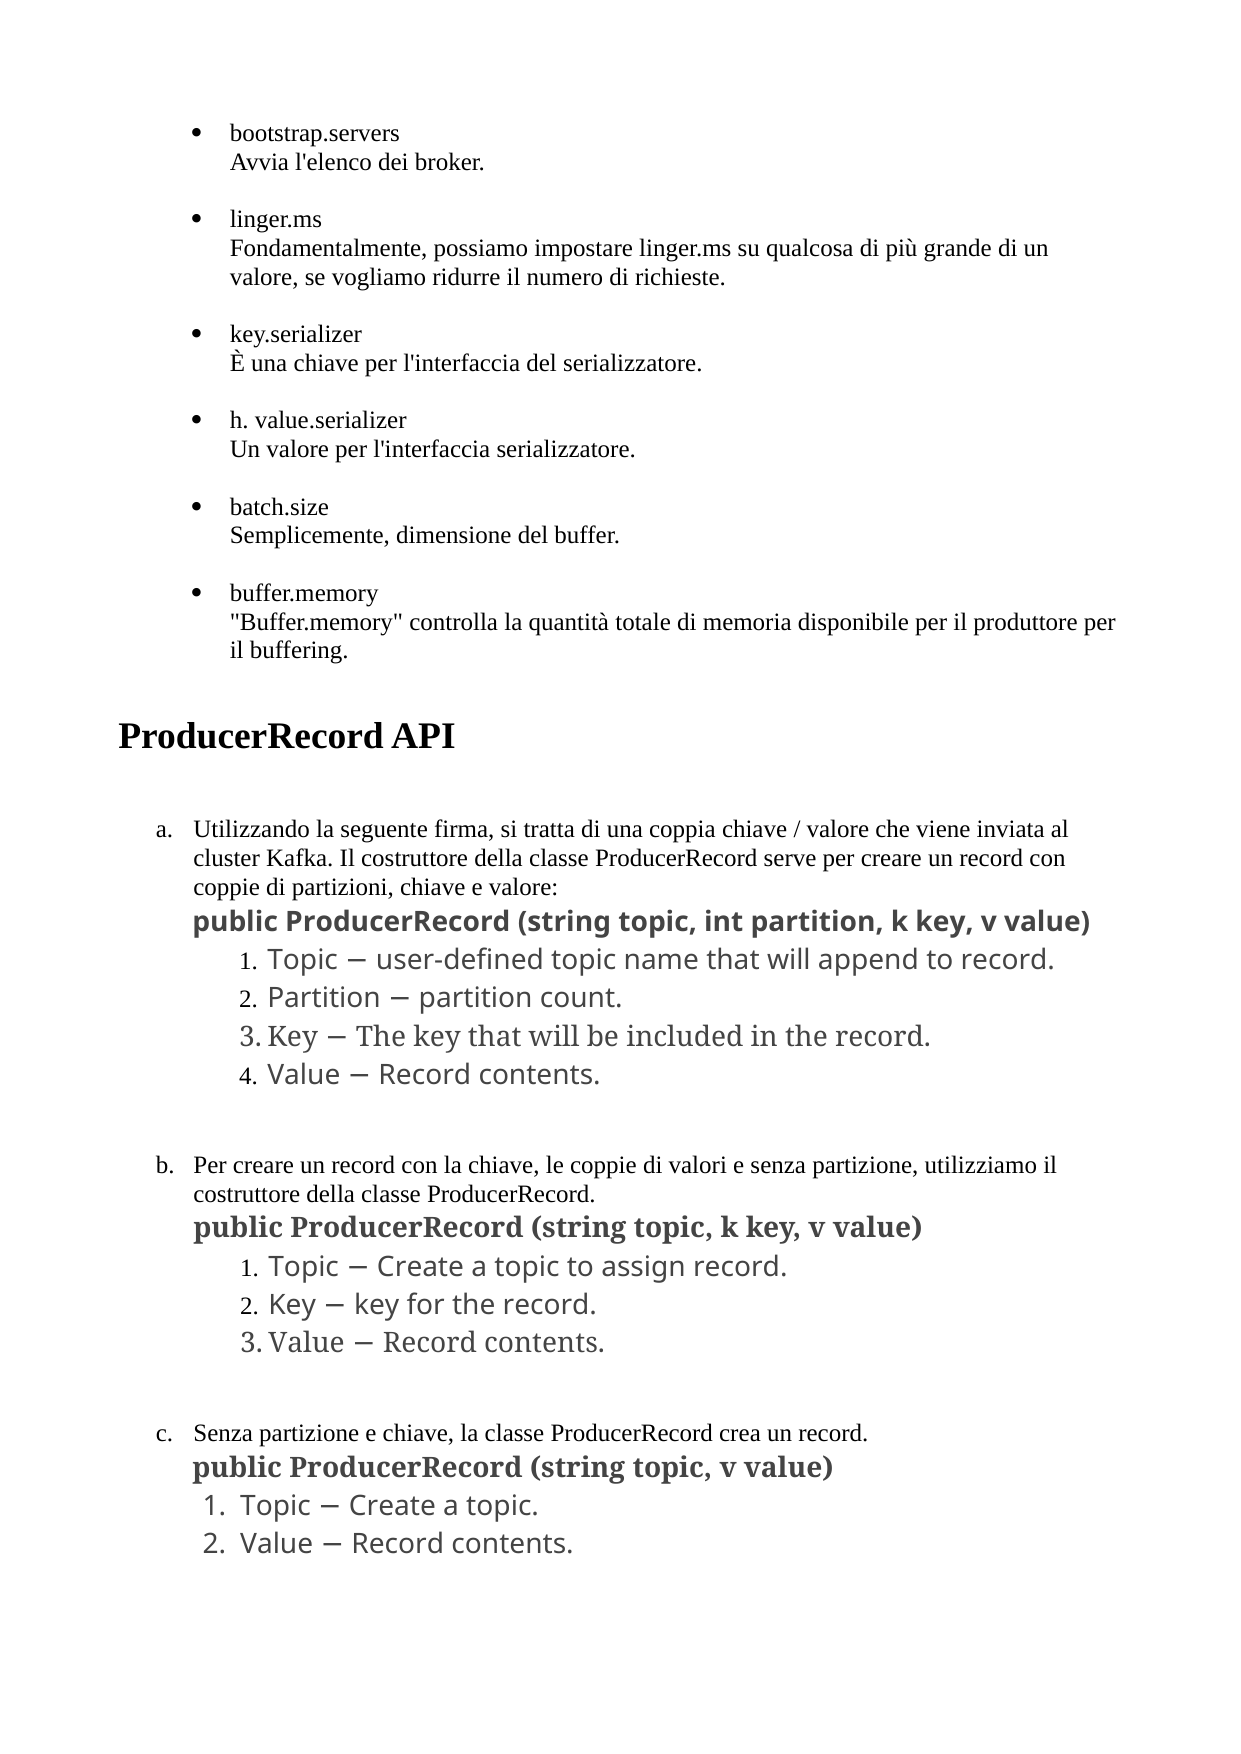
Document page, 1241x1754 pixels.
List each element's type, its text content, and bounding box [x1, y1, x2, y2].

list key.serializer [192, 319, 1122, 348]
text public ProducerRecord (string topic, v value) [192, 1447, 1122, 1485]
list Utilizzando la seguente firma, si tratta di una coppia chiave / valore che viene inviata al cluster Kafka. Il costruttore della classe ProducerRecord serve per creare un record con coppie di partizioni, chiave e valore: [156, 814, 1122, 901]
text public ProducerRecord (string topic, int partition, k key, v value) [192, 901, 1122, 939]
list Topic − user-defined topic name that will append to record. [239, 939, 1122, 977]
text È una chiave per l'interfaccia del serializzatore. [229, 348, 1122, 377]
list linger.ms [192, 204, 1122, 233]
list Partition − partition count. [239, 977, 1122, 1016]
text Fondamentalmente, possiamo impostare linger.ms su qualcosa di più grande di un valore, se vogliamo ridurre il numero di richieste. [229, 233, 1122, 291]
text Avvia l'elenco dei broker. [229, 147, 1122, 176]
list buffer.memory [192, 578, 1122, 607]
list Key − The key that will be included in the record. [239, 1016, 1122, 1054]
list Value − Record contents. [240, 1322, 1122, 1361]
text Un valore per l'interfaccia serializzatore. [229, 434, 1122, 463]
list Senza partizione e chiave, la classe ProducerRecord crea un record. [156, 1418, 1122, 1447]
list h. value.serializer [192, 406, 1122, 434]
list Key − key for the record. [240, 1284, 1122, 1322]
subtitle ProducerRecord API [118, 714, 1122, 757]
list bootstrap.servers [192, 118, 1122, 147]
list Per creare un record con la chiave, le coppie di valori e senza partizione, utilizziamo il costruttore della classe ProducerRecord. [156, 1150, 1122, 1207]
list batch.size [192, 492, 1122, 521]
list Topic − Create a topic. [202, 1485, 1122, 1524]
list Value − Record contents. [239, 1054, 1122, 1092]
list Value − Record contents. [202, 1524, 1122, 1562]
text public ProducerRecord (string topic, k key, v value) [193, 1207, 1122, 1246]
list Topic − Create a topic to assign record. [240, 1246, 1122, 1284]
text "Buffer.memory" controlla la quantità totale di memoria disponibile per il produttore per il buffering. [229, 607, 1122, 664]
text Semplicemente, dimensione del buffer. [229, 521, 1122, 549]
